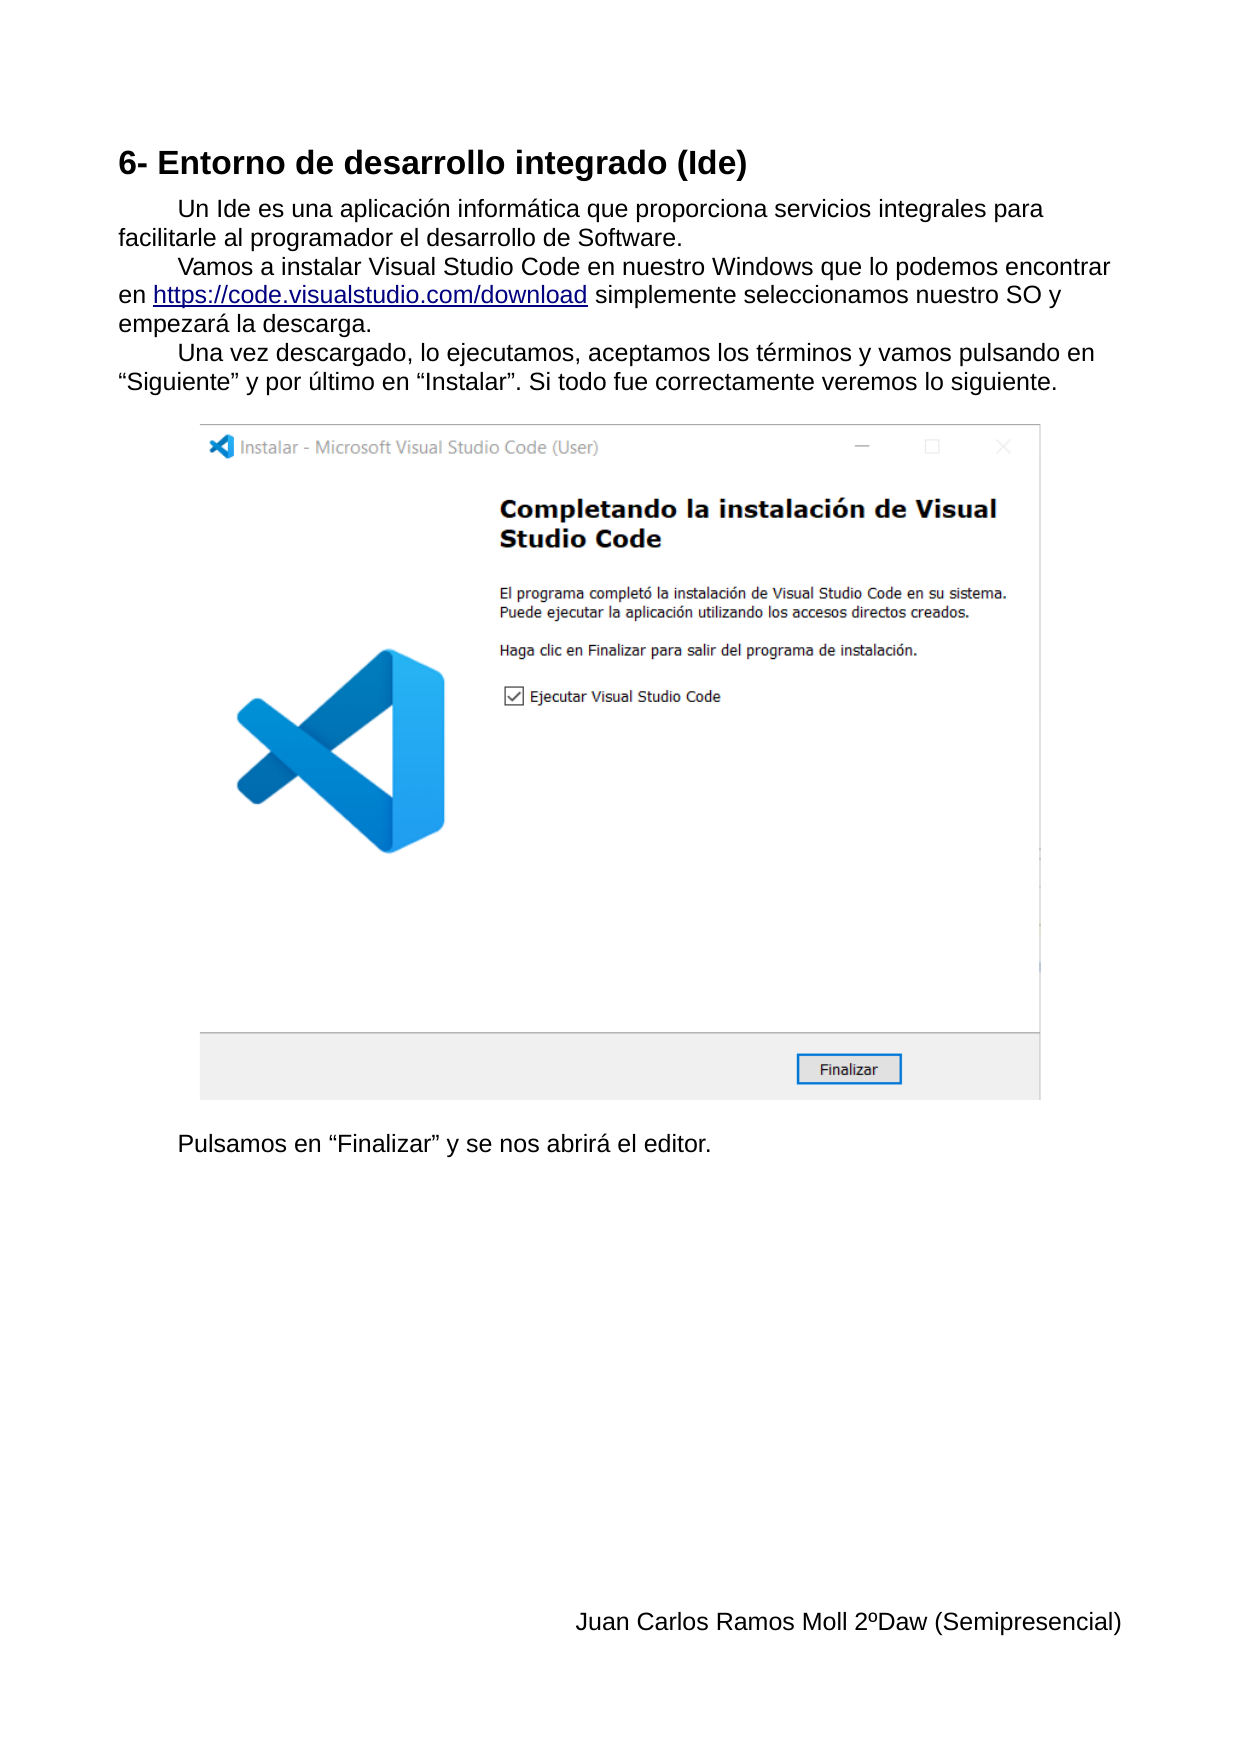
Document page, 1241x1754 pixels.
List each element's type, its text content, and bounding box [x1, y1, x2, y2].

text Vamos a instalar Visual Studio Code en nuestro Windows que lo podemos encontrar en https://code.visualstudio.com/download simplemente seleccionamos nuestro SO y empezará la descarga. [118, 252, 1122, 338]
text Una vez descargado, lo ejecutamos, aceptamos los términos y vamos pulsando en “Siguiente” y por último en “Instalar”. Si todo fue correctamente veremos lo siguiente. [118, 338, 1122, 396]
picture [199, 424, 1041, 1100]
subtitle 6- Entorno de desarrollo integrado (Ide) [118, 143, 1122, 182]
text Pulsamos en “Finalizar” y se nos abrirá el editor. [118, 1129, 1122, 1157]
text Un Ide es una aplicación informática que proporciona servicios integrales para facilitarle al programador el desarrollo de Software. [118, 194, 1122, 252]
